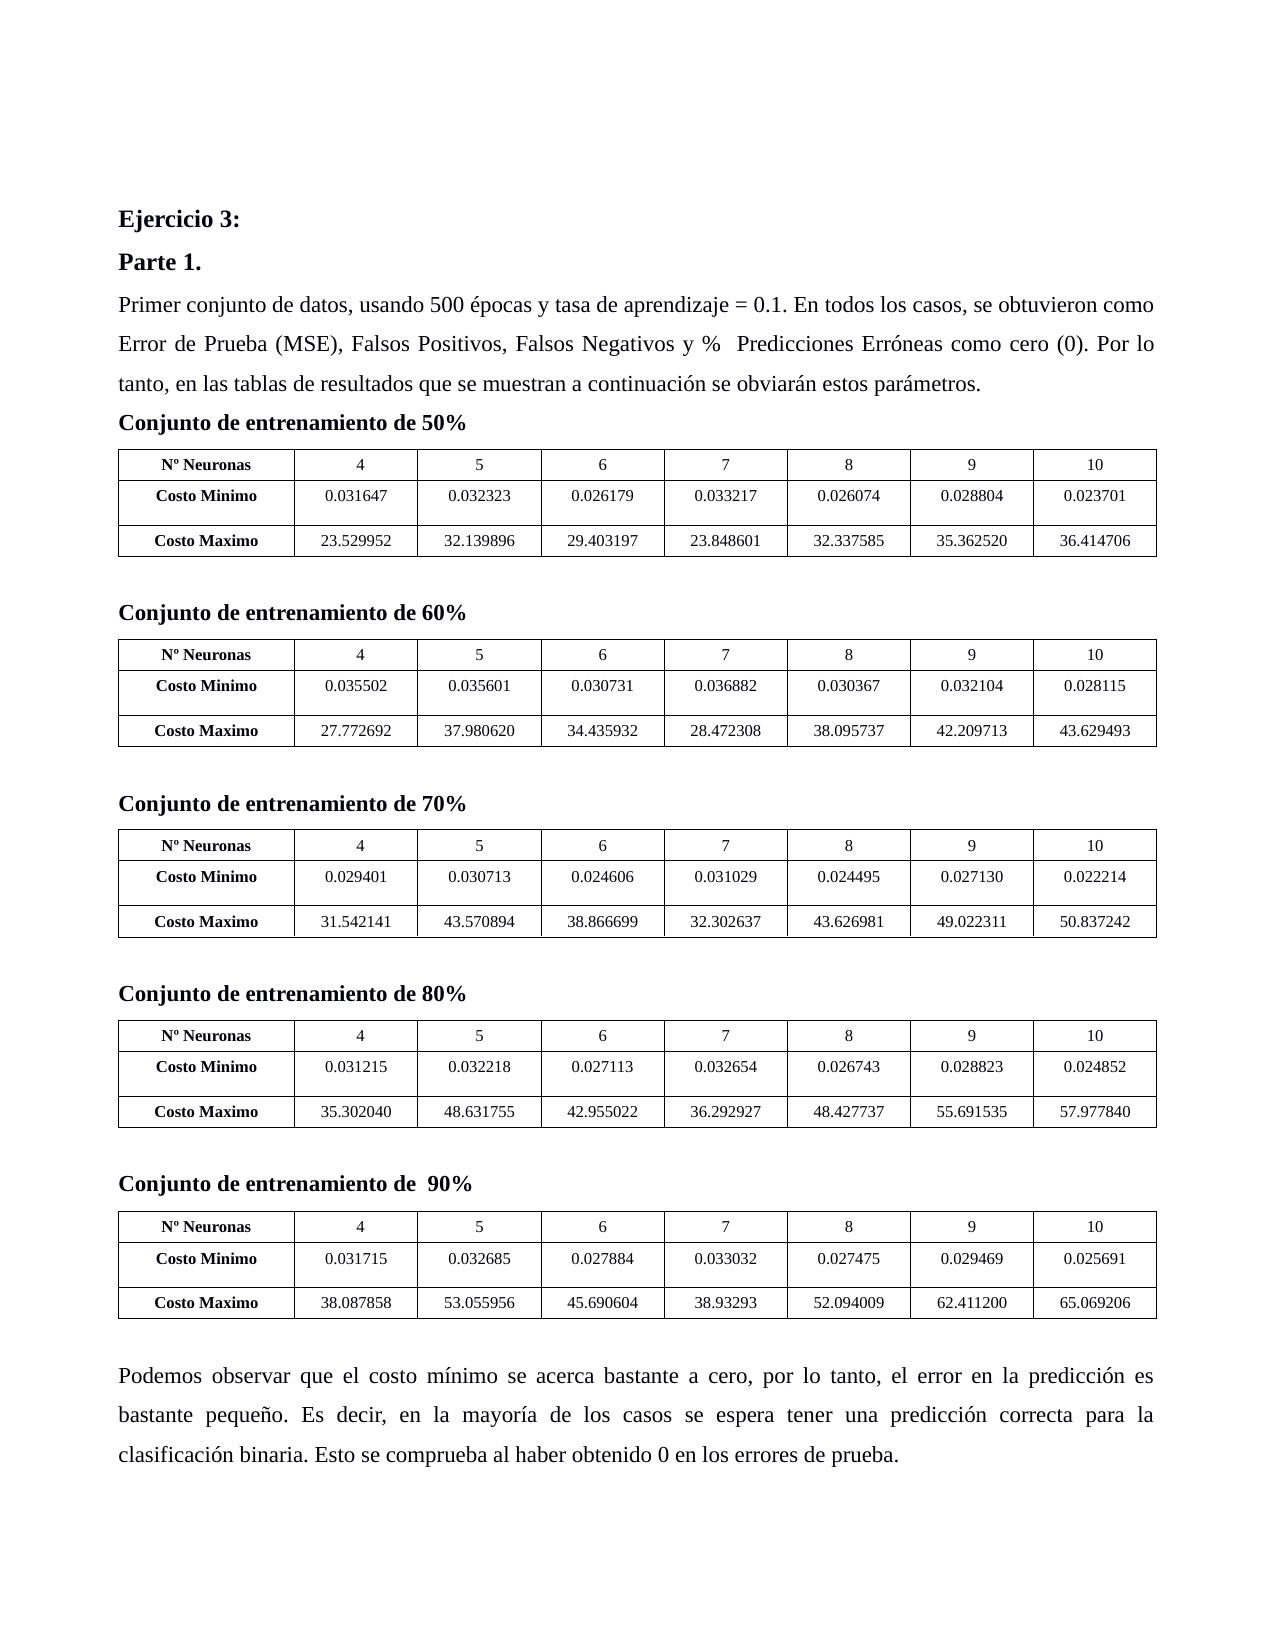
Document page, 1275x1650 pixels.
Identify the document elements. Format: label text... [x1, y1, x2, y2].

table_header 7 [665, 640, 787, 670]
table_cell 35.302040 [295, 1097, 417, 1127]
table_cell 0.030713 [418, 861, 541, 905]
table_cell 0.027475 [788, 1243, 910, 1287]
table_header Nº Neuronas [119, 450, 294, 480]
table_cell 65.069206 [1034, 1288, 1156, 1318]
table_cell 0.035601 [418, 671, 541, 715]
table_header 8 [788, 450, 910, 480]
table_cell 0.028115 [1034, 671, 1156, 715]
table_cell 38.93293 [665, 1288, 787, 1318]
table_cell 27.772692 [295, 716, 417, 746]
table_header 9 [911, 1021, 1033, 1051]
table_cell 0.027884 [542, 1243, 664, 1287]
table_header 4 [295, 1212, 417, 1242]
table_header 8 [788, 1212, 910, 1242]
table_cell 43.629493 [1034, 716, 1156, 746]
text Conjunto de entrenamiento de 90% [118, 1170, 1157, 1197]
table_cell 0.033217 [665, 481, 787, 524]
table_cell 38.095737 [788, 716, 910, 746]
table_header 9 [911, 640, 1033, 670]
table_cell 0.036882 [665, 671, 787, 715]
table_cell Costo Maximo [119, 906, 294, 936]
table_header 5 [418, 830, 541, 860]
table_cell 31.542141 [295, 906, 417, 936]
table_cell 0.031029 [665, 861, 787, 905]
table_cell 0.028823 [911, 1052, 1033, 1096]
table_cell 0.035502 [295, 671, 417, 715]
table_cell 38.866699 [542, 906, 664, 936]
table_cell 55.691535 [911, 1097, 1033, 1127]
table_cell 48.427737 [788, 1097, 910, 1127]
table_cell 37.980620 [418, 716, 541, 746]
table_header 8 [788, 830, 910, 860]
text Conjunto de entrenamiento de 50% [118, 409, 1157, 435]
table_header 9 [911, 450, 1033, 480]
table_header 7 [665, 1212, 787, 1242]
table_cell 0.031215 [295, 1052, 417, 1096]
table_cell 0.025691 [1034, 1243, 1156, 1287]
table_header 9 [911, 830, 1033, 860]
table_cell 0.032654 [665, 1052, 787, 1096]
table_header 10 [1034, 1021, 1156, 1051]
table_cell 0.031715 [295, 1243, 417, 1287]
table_cell 52.094009 [788, 1288, 910, 1318]
table_cell 32.302637 [665, 906, 787, 936]
table_header 10 [1034, 450, 1156, 480]
table_cell Costo Minimo [119, 671, 294, 715]
table_header 6 [542, 450, 664, 480]
text Podemos observar que el costo mínimo se acerca bastante a cero, por lo tanto, el error en la predicción es bastante pequeño. Es decir, en la mayoría de los casos se espera tener una predicción correcta para la clasificación binaria. Esto se comprueba al haber obtenido 0 en los errores de prueba. [118, 1362, 1157, 1467]
table_cell 38.087858 [295, 1288, 417, 1318]
table_cell 0.026074 [788, 481, 910, 524]
table_cell Costo Minimo [119, 1052, 294, 1096]
table_cell 49.022311 [911, 906, 1033, 936]
table_cell 0.033032 [665, 1243, 787, 1287]
table_header 9 [911, 1212, 1033, 1242]
table_cell 32.139896 [418, 526, 541, 556]
table_cell 0.032685 [418, 1243, 541, 1287]
table_cell 42.955022 [542, 1097, 664, 1127]
table_cell 32.337585 [788, 526, 910, 556]
text Conjunto de entrenamiento de 70% [118, 790, 1157, 816]
table_cell 62.411200 [911, 1288, 1033, 1318]
table_cell 0.027130 [911, 861, 1033, 905]
table_cell 0.024852 [1034, 1052, 1156, 1096]
table_cell 0.032218 [418, 1052, 541, 1096]
table_cell Costo Maximo [119, 526, 294, 556]
table_cell 0.024606 [542, 861, 664, 905]
table_cell Costo Minimo [119, 1243, 294, 1287]
table_cell 35.362520 [911, 526, 1033, 556]
table_header 4 [295, 450, 417, 480]
table_header 10 [1034, 830, 1156, 860]
text Conjunto de entrenamiento de 60% [118, 599, 1157, 626]
table_cell 34.435932 [542, 716, 664, 746]
table_cell 0.024495 [788, 861, 910, 905]
table_header 6 [542, 830, 664, 860]
table_header Nº Neuronas [119, 640, 294, 670]
table_cell Costo Maximo [119, 716, 294, 746]
table_header Nº Neuronas [119, 1021, 294, 1051]
table_header 5 [418, 640, 541, 670]
table_cell 0.029469 [911, 1243, 1033, 1287]
table_cell 48.631755 [418, 1097, 541, 1127]
table_header 8 [788, 640, 910, 670]
table_cell 50.837242 [1034, 906, 1156, 936]
table_header 7 [665, 830, 787, 860]
table_cell 53.055956 [418, 1288, 541, 1318]
table_cell 0.030731 [542, 671, 664, 715]
table_cell 45.690604 [542, 1288, 664, 1318]
table_cell 43.570894 [418, 906, 541, 936]
table_header 5 [418, 1021, 541, 1051]
table_header 7 [665, 1021, 787, 1051]
table_header Nº Neuronas [119, 1212, 294, 1242]
table_cell 36.414706 [1034, 526, 1156, 556]
table_cell Costo Minimo [119, 861, 294, 905]
table_header 10 [1034, 640, 1156, 670]
table_cell 36.292927 [665, 1097, 787, 1127]
table_cell 0.028804 [911, 481, 1033, 524]
table_cell 0.029401 [295, 861, 417, 905]
table_cell 0.026179 [542, 481, 664, 524]
table_cell 23.848601 [665, 526, 787, 556]
table_header 10 [1034, 1212, 1156, 1242]
table_header 7 [665, 450, 787, 480]
table_header 5 [418, 450, 541, 480]
table_cell Costo Maximo [119, 1288, 294, 1318]
text Primer conjunto de datos, usando 500 épocas y tasa de aprendizaje = 0.1. En todos los casos, se obtuvieron como Error de Prueba (MSE), Falsos Positivos, Falsos Negativos y % Predicciones Erróneas como cero (0). Por lo tanto, en las tablas de resultados que se muestran a continuación se obviarán estos parámetros. [118, 291, 1157, 396]
table_header 4 [295, 640, 417, 670]
table_cell Costo Minimo [119, 481, 294, 524]
table_header 8 [788, 1021, 910, 1051]
table_header 6 [542, 640, 664, 670]
table_cell 23.529952 [295, 526, 417, 556]
table_cell 0.023701 [1034, 481, 1156, 524]
table_header 6 [542, 1021, 664, 1051]
table_header 5 [418, 1212, 541, 1242]
table_cell 0.030367 [788, 671, 910, 715]
table_header 4 [295, 1021, 417, 1051]
table_cell 29.403197 [542, 526, 664, 556]
table_cell 0.032104 [911, 671, 1033, 715]
table_cell 42.209713 [911, 716, 1033, 746]
table_cell 0.026743 [788, 1052, 910, 1096]
table_cell 43.626981 [788, 906, 910, 936]
table_cell 0.031647 [295, 481, 417, 524]
table_cell 57.977840 [1034, 1097, 1156, 1127]
table_header 4 [295, 830, 417, 860]
table_cell 0.027113 [542, 1052, 664, 1096]
table_header 6 [542, 1212, 664, 1242]
text Ejercicio 3: [118, 204, 1157, 233]
table_cell 28.472308 [665, 716, 787, 746]
table_cell 0.022214 [1034, 861, 1156, 905]
table_cell 0.032323 [418, 481, 541, 524]
table_header Nº Neuronas [119, 830, 294, 860]
text Conjunto de entrenamiento de 80% [118, 980, 1157, 1006]
text Parte 1. [118, 247, 1157, 276]
table_cell Costo Maximo [119, 1097, 294, 1127]
